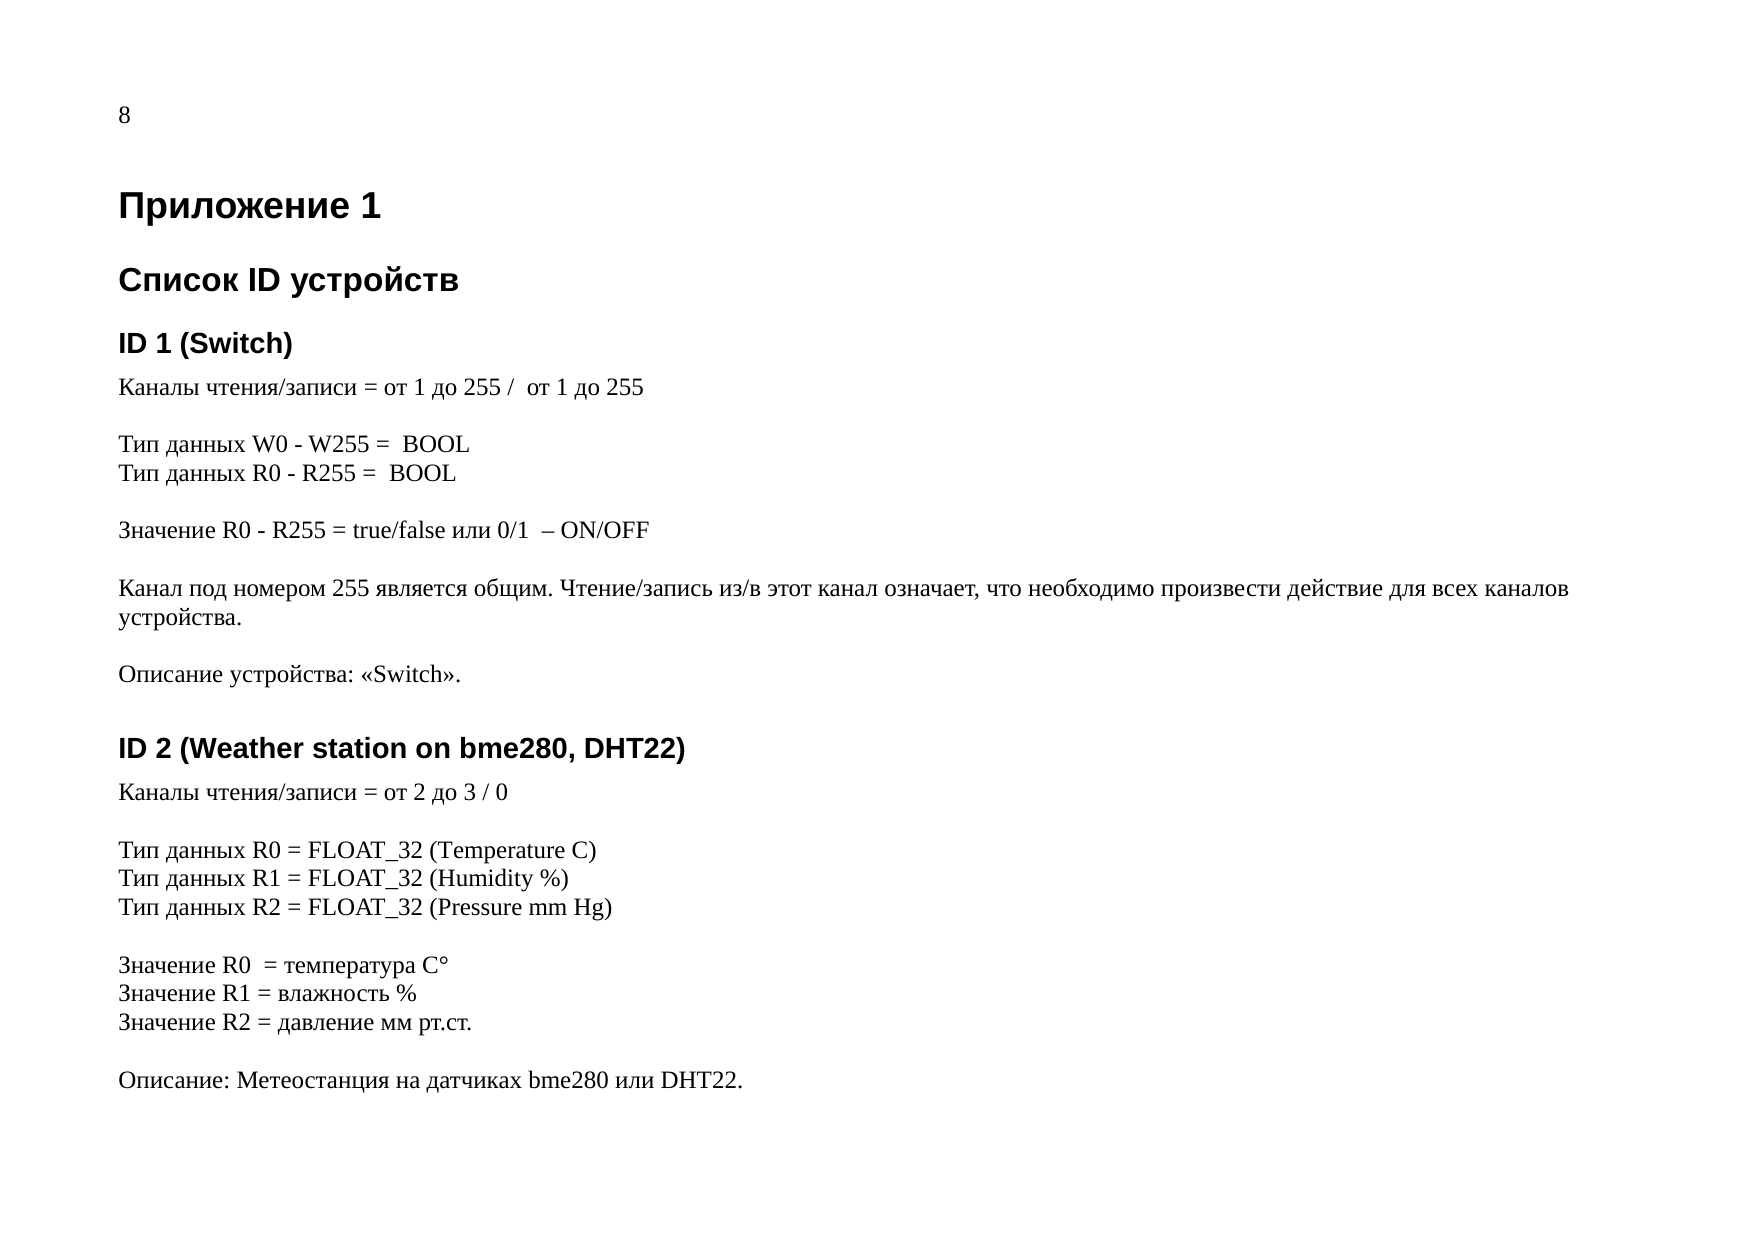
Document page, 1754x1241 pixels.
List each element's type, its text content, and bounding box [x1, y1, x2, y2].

subtitle Приложение 1 [118, 184, 1636, 227]
subtitle Список ID устройств [118, 260, 1636, 298]
text Значение R2 = давление мм рт.ст. [118, 1007, 1636, 1036]
text Тип данных W0 - W255 = BOOL [118, 429, 1636, 458]
text Тип данных R1 = FLOAT_32 (Humidity %) [118, 863, 1636, 892]
text Тип данных R0 = FLOAT_32 (Temperature C) [118, 835, 1636, 863]
subtitle ID 1 (Switch) [118, 326, 1636, 359]
text Тип данных R0 - R255 = BOOL [118, 458, 1636, 487]
subtitle ID 2 (Weather station on bme280, DHT22) [118, 731, 1636, 765]
text Значение R0 = температура C° [118, 950, 1636, 978]
text Тип данных R2 = FLOAT_32 (Pressure mm Hg) [118, 892, 1636, 921]
text Канал под номером 255 является общим. Чтение/запись из/в этот канал означает, что необходимо произвести действие для всех каналов устройства. [118, 573, 1636, 630]
text Каналы чтения/записи = от 2 до 3 / 0 [118, 777, 1636, 806]
text Значение R0 - R255 = true/false или 0/1 – ON/OFF [118, 515, 1636, 544]
text Описание: Метеостанция на датчиках bme280 или DHT22. [118, 1065, 1636, 1093]
text Описание устройства: «Switch». [118, 659, 1636, 688]
text Значение R1 = влажность % [118, 978, 1636, 1007]
text Каналы чтения/записи = от 1 до 255 / от 1 до 255 [118, 372, 1636, 400]
